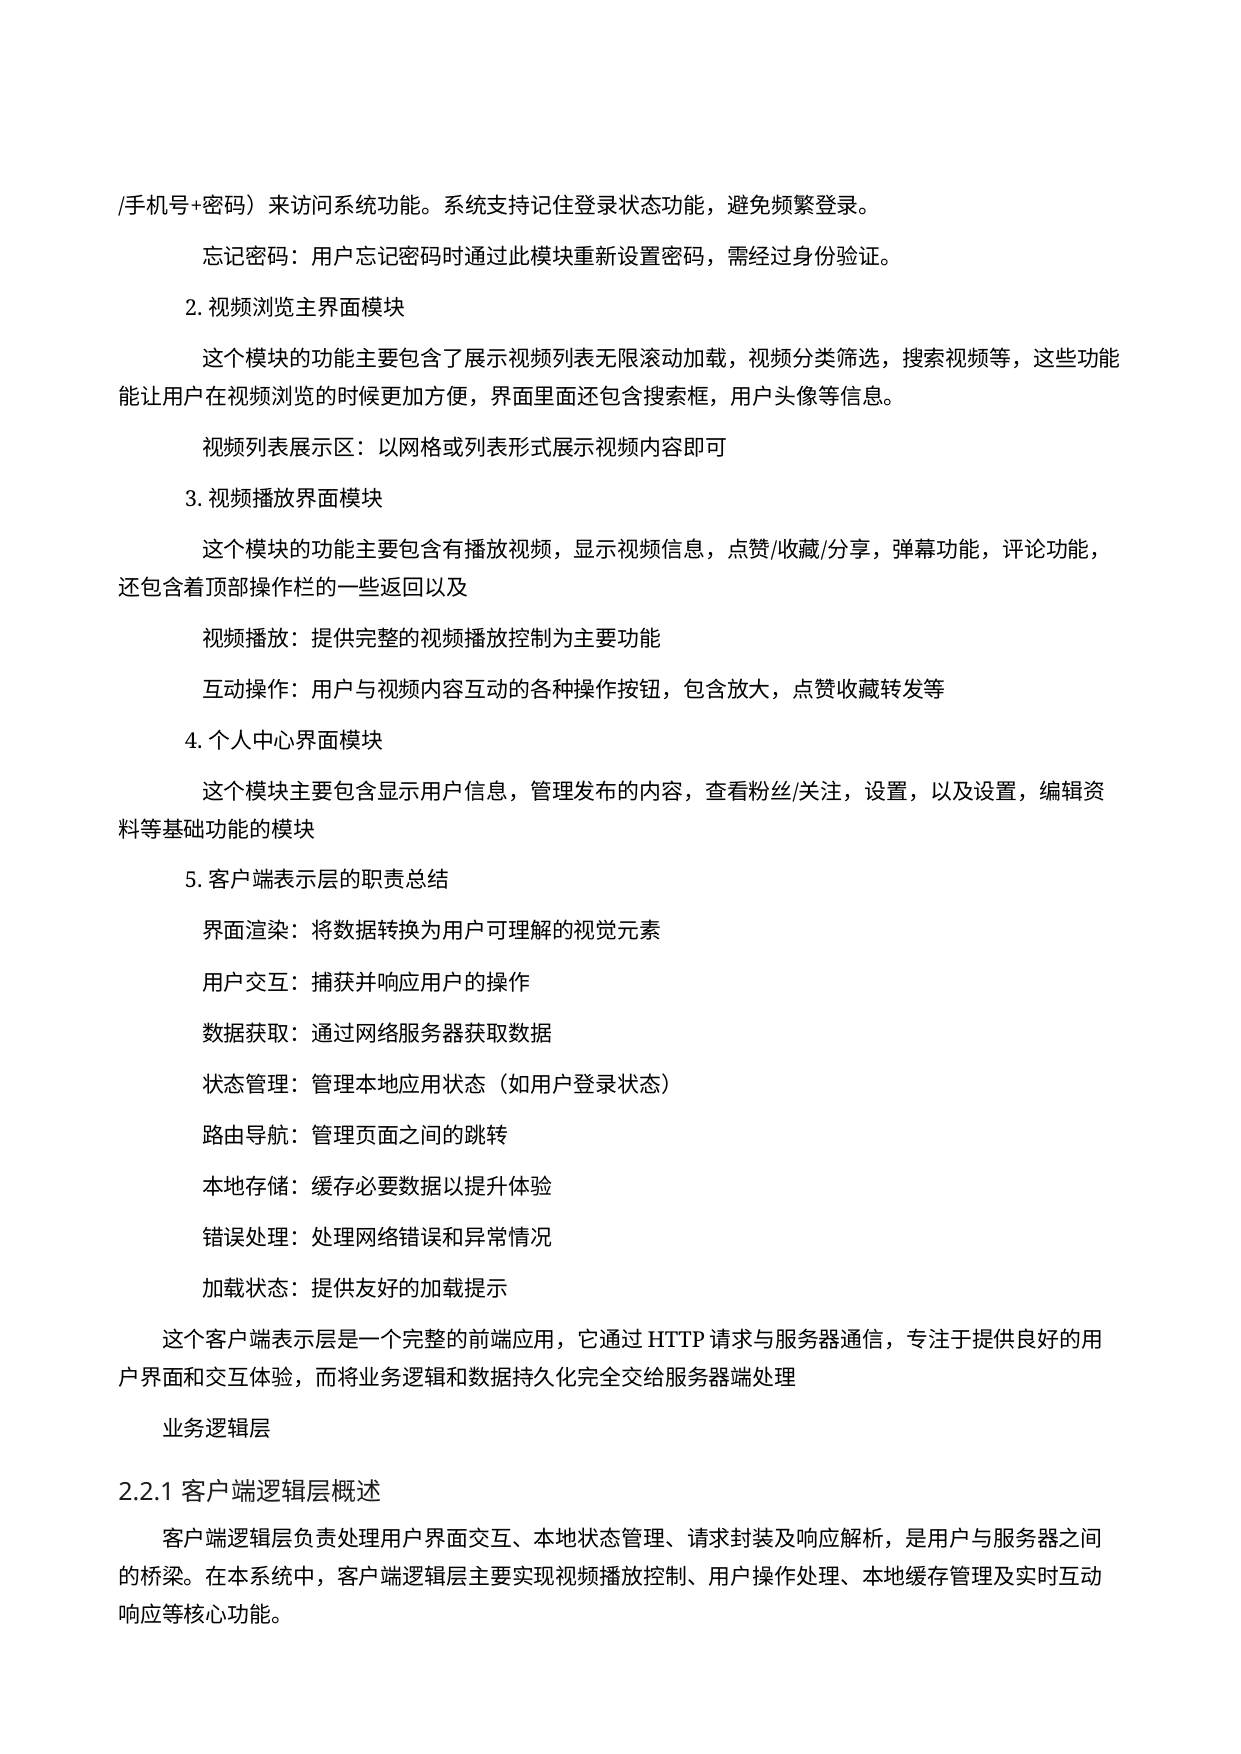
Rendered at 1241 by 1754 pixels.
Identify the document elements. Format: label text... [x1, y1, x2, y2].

text /手机号+密码）来访问系统功能。系统支持记住登录状态功能，避免频繁登录。 [118, 188, 1122, 219]
text 客户端逻辑层负责处理用户界面交互、本地状态管理、请求封装及响应解析，是用户与服务器之间的桥梁。在本系统中，客户端逻辑层主要实现视频播放控制、用户操作处理、本地缓存管理及实时互动响应等核心功能。 [118, 1521, 1122, 1629]
text 本地存储：缓存必要数据以提升体验 [118, 1169, 1122, 1201]
text 视频播放：提供完整的视频播放控制为主要功能 [118, 621, 1122, 652]
text 5. 客户端表示层的职责总结 [118, 862, 1122, 894]
text 这个模块的功能主要包含有播放视频，显示视频信息，点赞/收藏/分享，弹幕功能，评论功能，还包含着顶部操作栏的一些返回以及 [118, 532, 1122, 601]
text 互动操作：用户与视频内容互动的各种操作按钮，包含放大，点赞收藏转发等 [118, 672, 1122, 703]
text 加载状态：提供友好的加载提示 [118, 1271, 1122, 1303]
text 用户交互：捕获并响应用户的操作 [118, 964, 1122, 996]
text 业务逻辑层 [118, 1411, 1122, 1442]
text 3. 视频播放界面模块 [118, 481, 1122, 512]
text 界面渲染：将数据转换为用户可理解的视觉元素 [118, 913, 1122, 945]
text 路由导航：管理页面之间的跳转 [118, 1118, 1122, 1149]
text 这个模块主要包含显示用户信息，管理发布的内容，查看粉丝/关注，设置，以及设置，编辑资料等基础功能的模块 [118, 774, 1122, 843]
text 错误处理：处理网络错误和异常情况 [118, 1220, 1122, 1252]
text 2. 视频浏览主界面模块 [118, 290, 1122, 321]
text 状态管理：管理本地应用状态（如用户登录状态） [118, 1067, 1122, 1098]
text 这个模块的功能主要包含了展示视频列表无限滚动加载，视频分类筛选，搜索视频等，这些功能能让用户在视频浏览的时候更加方便，界面里面还包含搜索框，用户头像等信息。 [118, 341, 1122, 410]
text 这个客户端表示层是一个完整的前端应用，它通过HTTP请求与服务器通信，专注于提供良好的用户界面和交互体验，而将业务逻辑和数据持久化完全交给服务器端处理 [118, 1322, 1122, 1392]
text 4. 个人中心界面模块 [118, 723, 1122, 754]
text 数据获取：通过网络服务器获取数据 [118, 1016, 1122, 1047]
text 视频列表展示区：以网格或列表形式展示视频内容即可 [118, 429, 1122, 461]
subtitle 2.2.1 客户端逻辑层概述 [118, 1471, 1122, 1508]
text 忘记密码：用户忘记密码时通过此模块重新设置密码，需经过身份验证。 [118, 239, 1122, 270]
